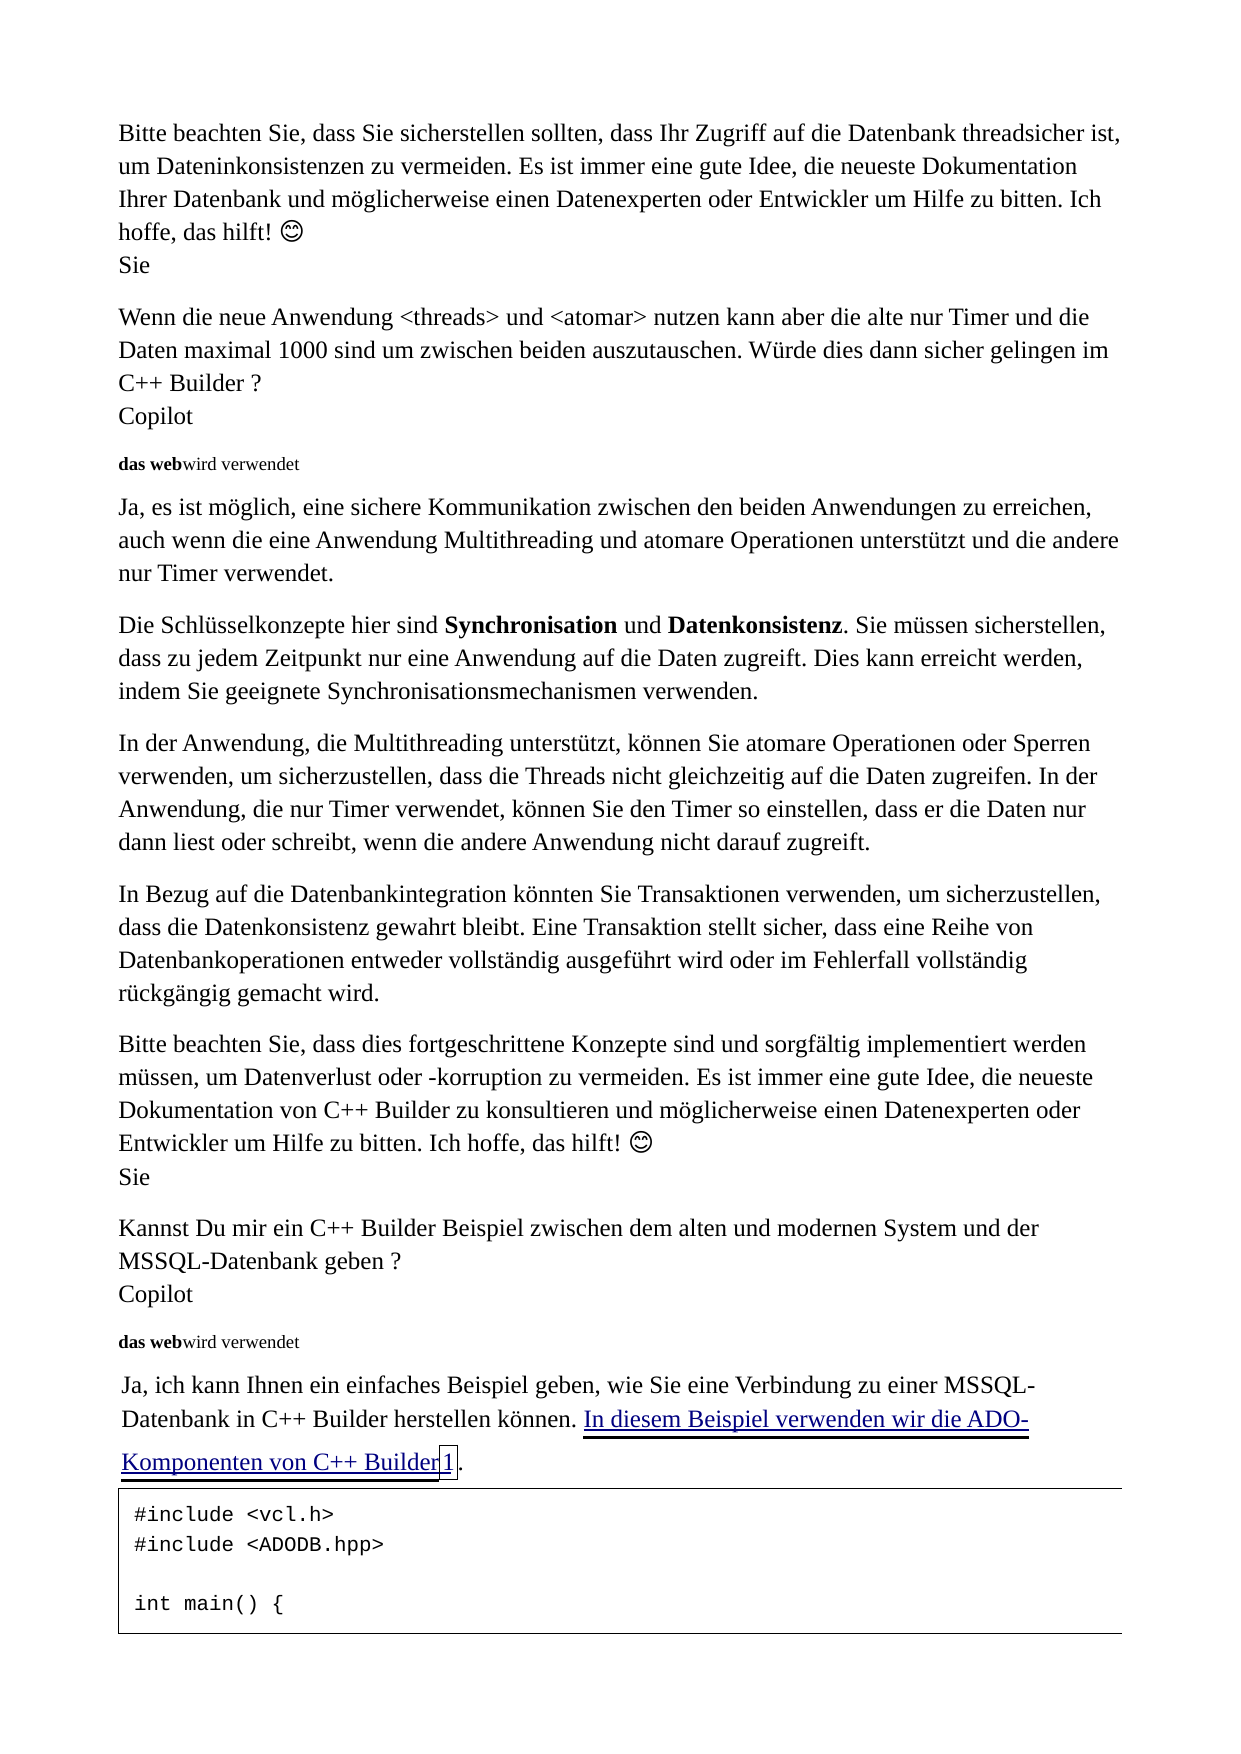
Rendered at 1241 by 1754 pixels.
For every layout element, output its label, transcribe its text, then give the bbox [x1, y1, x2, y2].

text int main() { [119, 1578, 1122, 1633]
text Copilot [118, 1279, 1122, 1308]
text Sie [118, 250, 1122, 279]
text #include <ADODB.hpp> [119, 1518, 1122, 1557]
text Wenn die neue Anwendung <threads> und <atomar> nutzen kann aber die alte nur Timer und die Daten maximal 1000 sind um zwischen beiden auszutauschen. Würde dies dann sicher gelingen im C++ Builder ? [118, 302, 1122, 397]
text In der Anwendung, die Multithreading unterstützt, können Sie atomare Operationen oder Sperren verwenden, um sicherzustellen, dass die Threads nicht gleichzeitig auf die Daten zugreifen. In der Anwendung, die nur Timer verwendet, können Sie den Timer so einstellen, dass er die Daten nur dann liest oder schreibt, wenn die andere Anwendung nicht darauf zugreift. [118, 728, 1122, 856]
text In Bezug auf die Datenbankintegration könnten Sie Transaktionen verwenden, um sicherzustellen, dass die Datenkonsistenz gewahrt bleibt. Eine Transaktion stellt sicher, dass eine Reihe von Datenbankoperationen entweder vollständig ausgeführt wird oder im Fehlerfall vollständig rückgängig gemacht wird. [118, 879, 1122, 1006]
text Ja, ich kann Ihnen ein einfaches Beispiel geben, wie Sie eine Verbindung zu einer MSSQL-Datenbank in C++ Builder herstellen können. In diesem Beispiel verwenden wir die ADO-Komponenten von C++ Builder1. [121, 1371, 1119, 1482]
text Sie [118, 1162, 1122, 1190]
text Ja, es ist möglich, eine sichere Kommunikation zwischen den beiden Anwendungen zu erreichen, auch wenn die eine Anwendung Multithreading und atomare Operationen unterstützt und die andere nur Timer verwendet. [118, 492, 1122, 587]
text Copilot [118, 401, 1122, 430]
text Bitte beachten Sie, dass dies fortgeschrittene Konzepte sind und sorgfältig implementiert werden müssen, um Datenverlust oder -korruption zu vermeiden. Es ist immer eine gute Idee, die neueste Dokumentation von C++ Builder zu konsultieren und möglicherweise einen Datenexperten oder Entwickler um Hilfe zu bitten. Ich hoffe, das hilft! 😊 [118, 1029, 1122, 1157]
text das webwird verwendet [118, 1331, 1122, 1353]
text Die Schlüsselkonzepte hier sind Synchronisation und Datenkonsistenz. Sie müssen sicherstellen, dass zu jedem Zeitpunkt nur eine Anwendung auf die Daten zugreift. Dies kann erreicht werden, indem Sie geeignete Synchronisationsmechanismen verwenden. [118, 610, 1122, 705]
text #include <vcl.h> [119, 1489, 1122, 1518]
text Kannst Du mir ein C++ Builder Beispiel zwischen dem alten und modernen System und der MSSQL-Datenbank geben ? [118, 1213, 1122, 1275]
text Bitte beachten Sie, dass Sie sicherstellen sollten, dass Ihr Zugriff auf die Datenbank threadsicher ist, um Dateninkonsistenzen zu vermeiden. Es ist immer eine gute Idee, die neueste Dokumentation Ihrer Datenbank und möglicherweise einen Datenexperten oder Entwickler um Hilfe zu bitten. Ich hoffe, das hilft! 😊 [118, 118, 1122, 246]
text das webwird verwendet [118, 453, 1122, 474]
